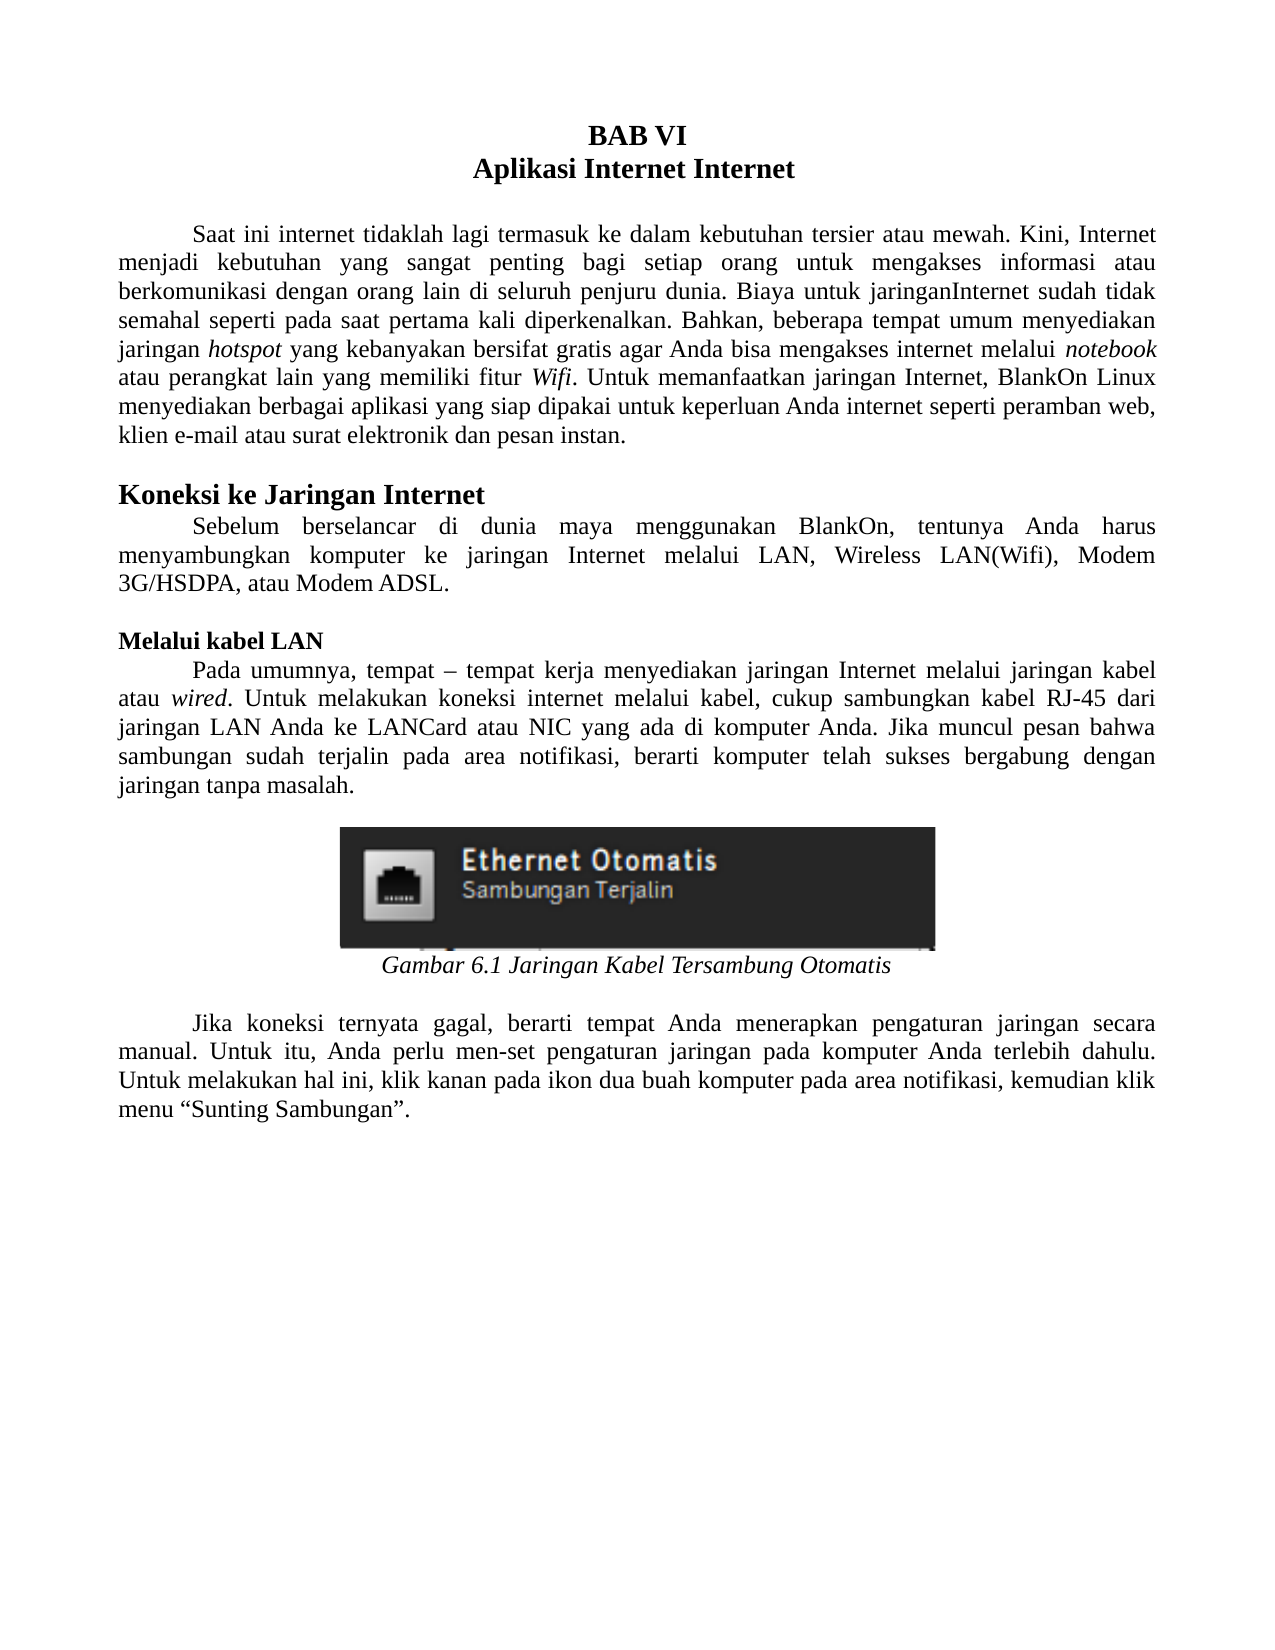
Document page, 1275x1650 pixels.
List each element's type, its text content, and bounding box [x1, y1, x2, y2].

text Gambar 6.1 Jaringan Kabel Tersambung Otomatis [118, 950, 1157, 979]
text Melalui kabel LAN [118, 626, 1157, 655]
text BAB VI [118, 118, 1157, 152]
picture [339, 827, 936, 951]
text Jika koneksi ternyata gagal, berarti tempat Anda menerapkan pengaturan jaringan secara manual. Untuk itu, Anda perlu men-set pengaturan jaringan pada komputer Anda terlebih dahulu. Untuk melakukan hal ini, klik kanan pada ikon dua buah komputer pada area notifikasi, kemudian klik menu “Sunting Sambungan”. [118, 1008, 1157, 1123]
text Sebelum berselancar di dunia maya menggunakan BlankOn, tentunya Anda harus menyambungkan komputer ke jaringan Internet melalui LAN, Wireless LAN(Wifi), Modem 3G/HSDPA, atau Modem ADSL. [118, 511, 1157, 597]
text Aplikasi Internet Internet [118, 152, 1157, 185]
text Pada umumnya, tempat – tempat kerja menyediakan jaringan Internet melalui jaringan kabel atau wired. Untuk melakukan koneksi internet melalui kabel, cukup sambungkan kabel RJ-45 dari jaringan LAN Anda ke LANCard atau NIC yang ada di komputer Anda. Jika muncul pesan bahwa sambungan sudah terjalin pada area notifikasi, berarti komputer telah sukses bergabung dengan jaringan tanpa masalah. [118, 655, 1157, 798]
text Koneksi ke Jaringan Internet [118, 477, 1157, 511]
text Saat ini internet tidaklah lagi termasuk ke dalam kebutuhan tersier atau mewah. Kini, Internet menjadi kebutuhan yang sangat penting bagi setiap orang untuk mengakses informasi atau berkomunikasi dengan orang lain di seluruh penjuru dunia. Biaya untuk jaringanInternet sudah tidak semahal seperti pada saat pertama kali diperkenalkan. Bahkan, beberapa tempat umum menyediakan jaringan hotspot yang kebanyakan bersifat gratis agar Anda bisa mengakses internet melalui notebook atau perangkat lain yang memiliki fitur Wifi. Untuk memanfaatkan jaringan Internet, BlankOn Linux menyediakan berbagai aplikasi yang siap dipakai untuk keperluan Anda internet seperti peramban web, klien e-mail atau surat elektronik dan pesan instan. [118, 219, 1157, 449]
